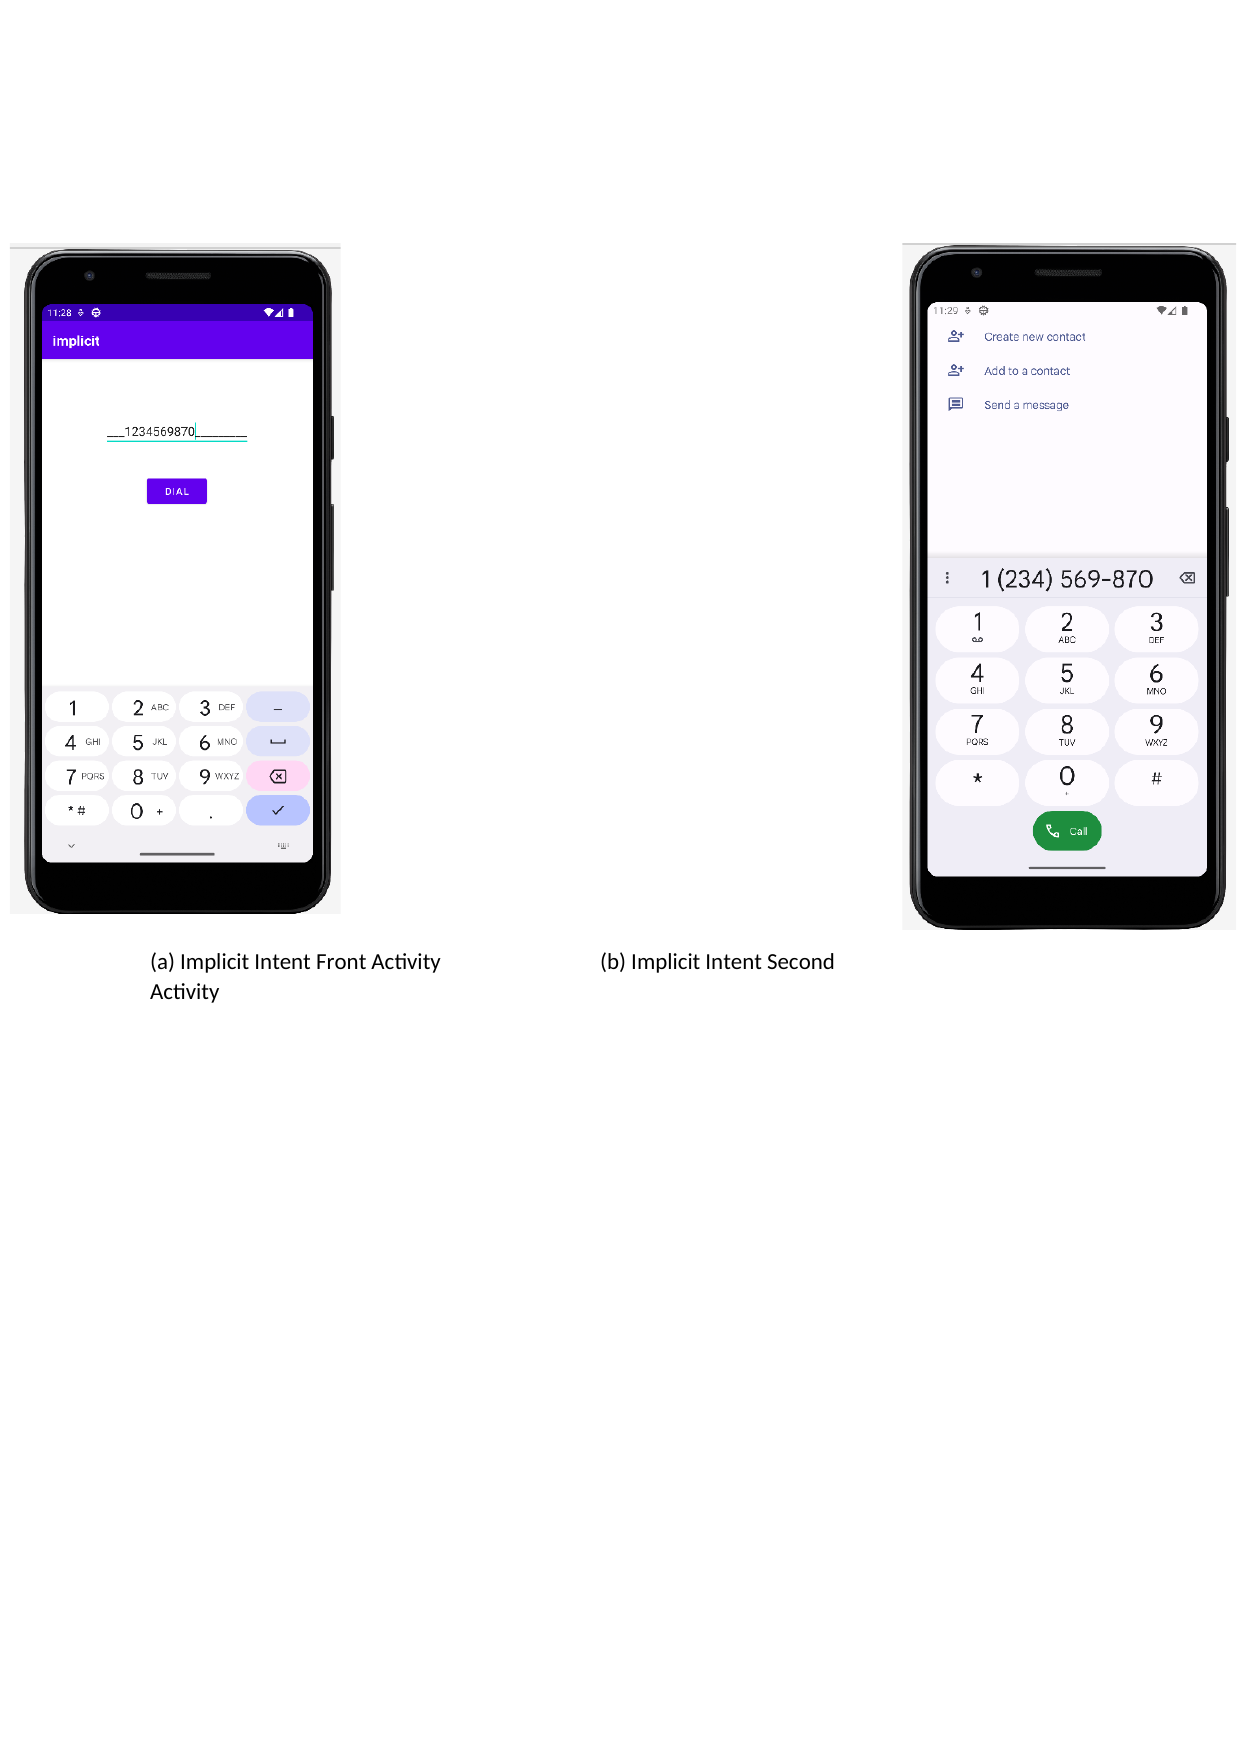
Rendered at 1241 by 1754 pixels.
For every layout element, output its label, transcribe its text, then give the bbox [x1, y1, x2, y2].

picture [20, 243, 345, 915]
picture [912, 243, 1240, 932]
text (a) Implicit Intent Front Activity (b) Implicit Intent Second Activity [150, 947, 1090, 1005]
